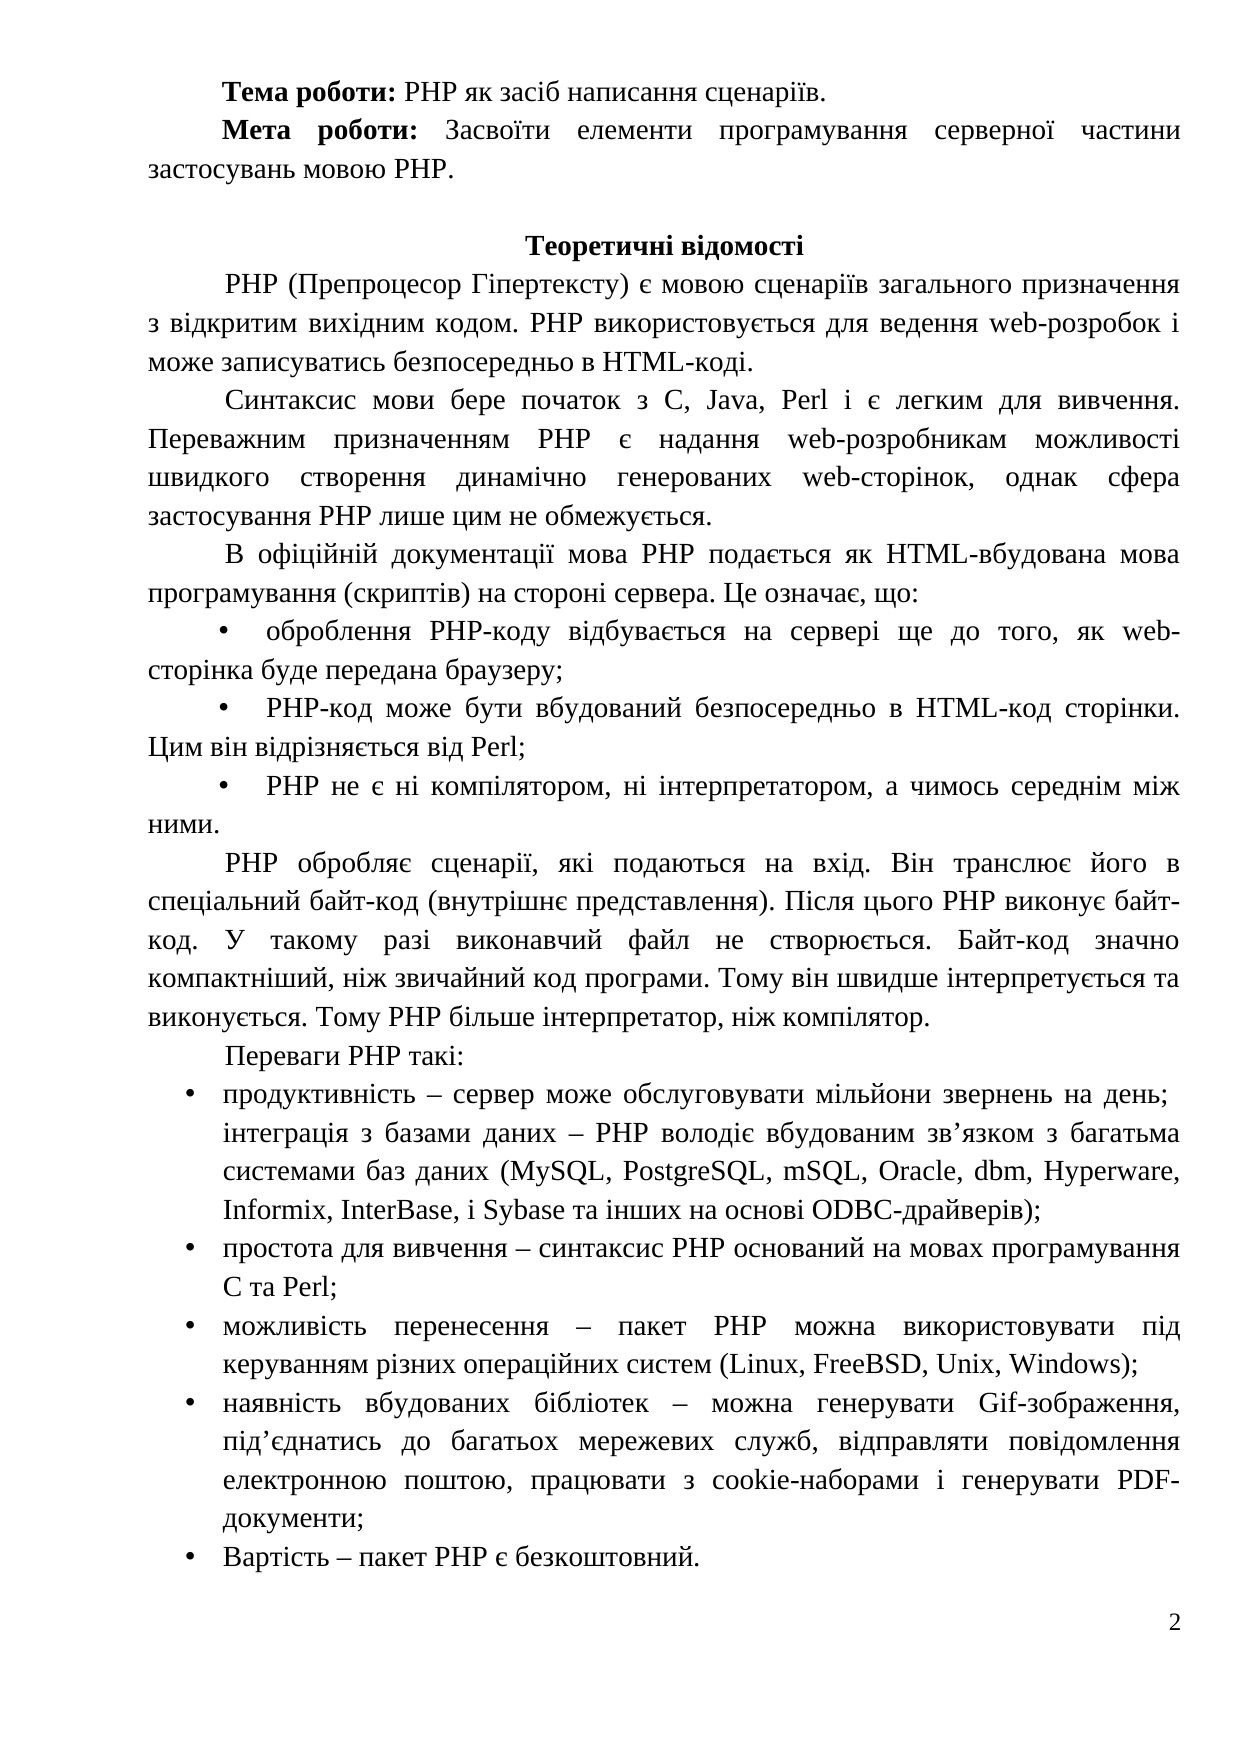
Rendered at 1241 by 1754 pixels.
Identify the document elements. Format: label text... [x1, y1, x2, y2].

text PHP (Препроцесор Гіпертексту) є мовою сценаріїв загального призначення з відкритим вихідним кодом. PHP використовується для ведення web-розробок і може записуватись безпосередньо в HTML-коді. [148, 267, 1181, 377]
list можливість перенесення – пакет РНР можна використовувати під керуванням різних операційних систем (Linux, FreeBSD, Unix, Windows); [185, 1308, 1181, 1380]
text Мета роботи: Засвоїти елементи програмування серверної частини застосувань мовою PHP. [148, 112, 1181, 184]
list РНР-код може бути вбудований безпосередньо в HTML-код сторінки. Цим він відрізняється від Perl; [148, 691, 1181, 763]
text Tеоретичні відомості [148, 228, 1181, 262]
text РНР обробляє сценарії, які подаються на вхід. Він транслює його в спеціальний байт-код (внутрішнє представлення). Після цього РНР виконує байт-код. У такому разі виконавчий файл не створюється. Байт-код значно компактніший, ніж звичайний код програми. Тому він швидше інтерпретується та виконується. Тому РНР більше інтерпретатор, ніж компілятор. [148, 845, 1181, 1033]
list Вартість – пакет РНР є безкоштовний. [185, 1539, 1181, 1573]
list РНР не є ні компілятором, ні інтерпретатором, а чимось середнім між ними. [148, 768, 1181, 840]
list продуктивність – сервер може обслуговувати мільйони звернень на день; ​ інтеграція з базами даних – РНР володіє вбудованим зв’язком з багатьма системами баз даних (MySQL, PostgreSQL, mSQL, Oracle, dbm, Hyperware, Informix, InterBase, i Sybase та інших на основі ODBC-драйверів); [185, 1076, 1181, 1226]
text Синтаксис мови бере початок з C, Java, Perl і є легким для вивчення. Переважним призначенням PHP є надання web-розробникам можливості швидкого створення динамічно генерованих web-сторінок, однак сфера застосування PHP лише цим не обмежується. [148, 382, 1181, 531]
text В офіційній документації мова РНР подається як HTML-вбудована мова програмування (скриптів) на стороні сервера. Це означає, що: [148, 536, 1181, 608]
text Переваги РНР такі: [148, 1038, 1181, 1071]
list простота для вивчення – синтаксис РНР оснований на мовах програмування С та Perl; [185, 1231, 1181, 1303]
list наявність вбудованих бібліотек – можна генерувати Gif-зображення, під’єднатись до багатьох мережевих служб, відправляти повідомлення електронною поштою, працювати з cookie-наборами і генерувати PDF-документи; [185, 1385, 1181, 1534]
list оброблення РНР-коду відбувається на сервері ще до того, як web-сторінка буде передана браузеру; [148, 613, 1181, 686]
text Тема роботи: PHP як засіб написання сценаріїв. [148, 74, 1181, 107]
